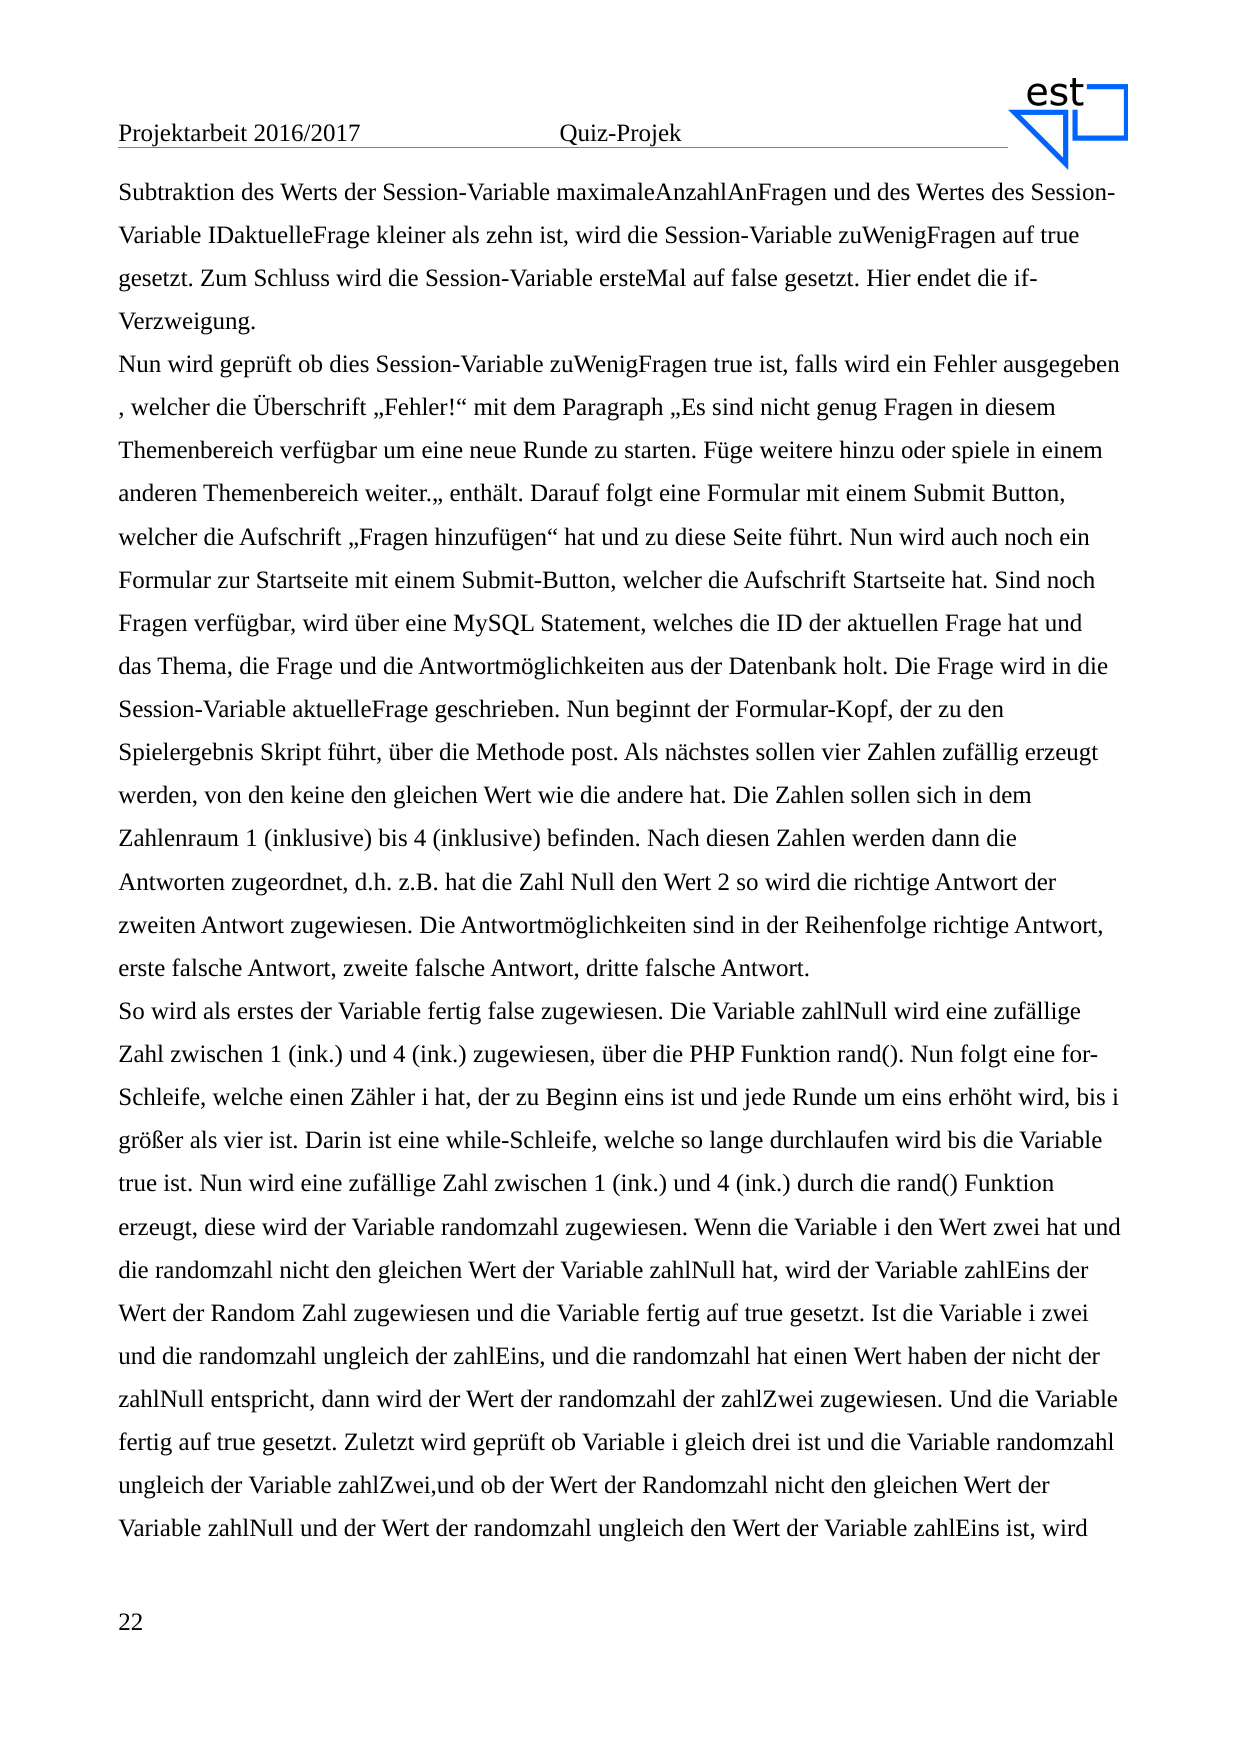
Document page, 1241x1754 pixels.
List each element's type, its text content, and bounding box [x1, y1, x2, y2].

text Subtraktion des Werts der Session-Variable maximaleAnzahlAnFragen und des Wertes des Session-Variable IDaktuelleFrage kleiner als zehn ist, wird die Session-Variable zuWenigFragen auf true gesetzt. Zum Schluss wird die Session-Variable ersteMal auf false gesetzt. Hier endet die if-Verzweigung. Nun wird geprüft ob dies Session-Variable zuWenigFragen true ist, falls wird ein Fehler ausgegeben , welcher die Überschrift „Fehler!“ mit dem Paragraph „Es sind nicht genug Fragen in diesem Themenbereich verfügbar um eine neue Runde zu starten. Füge weitere hinzu oder spiele in einem anderen Themenbereich weiter.„ enthält. Darauf folgt eine Formular mit einem Submit Button, welcher die Aufschrift „Fragen hinzufügen“ hat und zu diese Seite führt. Nun wird auch noch ein Formular zur Startseite mit einem Submit-Button, welcher die Aufschrift Startseite hat. Sind noch Fragen verfügbar, wird über eine MySQL Statement, welches die ID der aktuellen Frage hat und das Thema, die Frage und die Antwortmöglichkeiten aus der Datenbank holt. Die Frage wird in die Session-Variable aktuelleFrage geschrieben. Nun beginnt der Formular-Kopf, der zu den Spielergebnis Skript führt, über die Methode post. Als nächstes sollen vier Zahlen zufällig erzeugt werden, von den keine den gleichen Wert wie die andere hat. Die Zahlen sollen sich in dem Zahlenraum 1 (inklusive) bis 4 (inklusive) befinden. Nach diesen Zahlen werden dann die Antworten zugeordnet, d.h. z.B. hat die Zahl Null den Wert 2 so wird die richtige Antwort der zweiten Antwort zugewiesen. Die Antwortmöglichkeiten sind in der Reihenfolge richtige Antwort, erste falsche Antwort, zweite falsche Antwort, dritte falsche Antwort. So wird als erstes der Variable fertig false zugewiesen. Die Variable zahlNull wird eine zufällige Zahl zwischen 1 (ink.) und 4 (ink.) zugewiesen, über die PHP Funktion rand(). Nun folgt eine for- Schleife, welche einen Zähler i hat, der zu Beginn eins ist und jede Runde um eins erhöht wird, bis i größer als vier ist. Darin ist eine while-Schleife, welche so lange durchlaufen wird bis die Variable true ist. Nun wird eine zufällige Zahl zwischen 1 (ink.) und 4 (ink.) durch die rand() Funktion erzeugt, diese wird der Variable randomzahl zugewiesen. Wenn die Variable i den Wert zwei hat und die randomzahl nicht den gleichen Wert der Variable zahlNull hat, wird der Variable zahlEins der Wert der Random Zahl zugewiesen und die Variable fertig auf true gesetzt. Ist die Variable i zwei und die randomzahl ungleich der zahlEins, und die randomzahl hat einen Wert haben der nicht der zahlNull entspricht, dann wird der Wert der randomzahl der zahlZwei zugewiesen. Und die Variable fertig auf true gesetzt. Zuletzt wird geprüft ob Variable i gleich drei ist und die Variable randomzahl ungleich der Variable zahlZwei,und ob der Wert der Randomzahl nicht den gleichen Wert der Variable zahlNull und der Wert der randomzahl ungleich den Wert der Variable zahlEins ist, wird [118, 177, 1122, 1542]
picture [1008, 78, 1128, 170]
